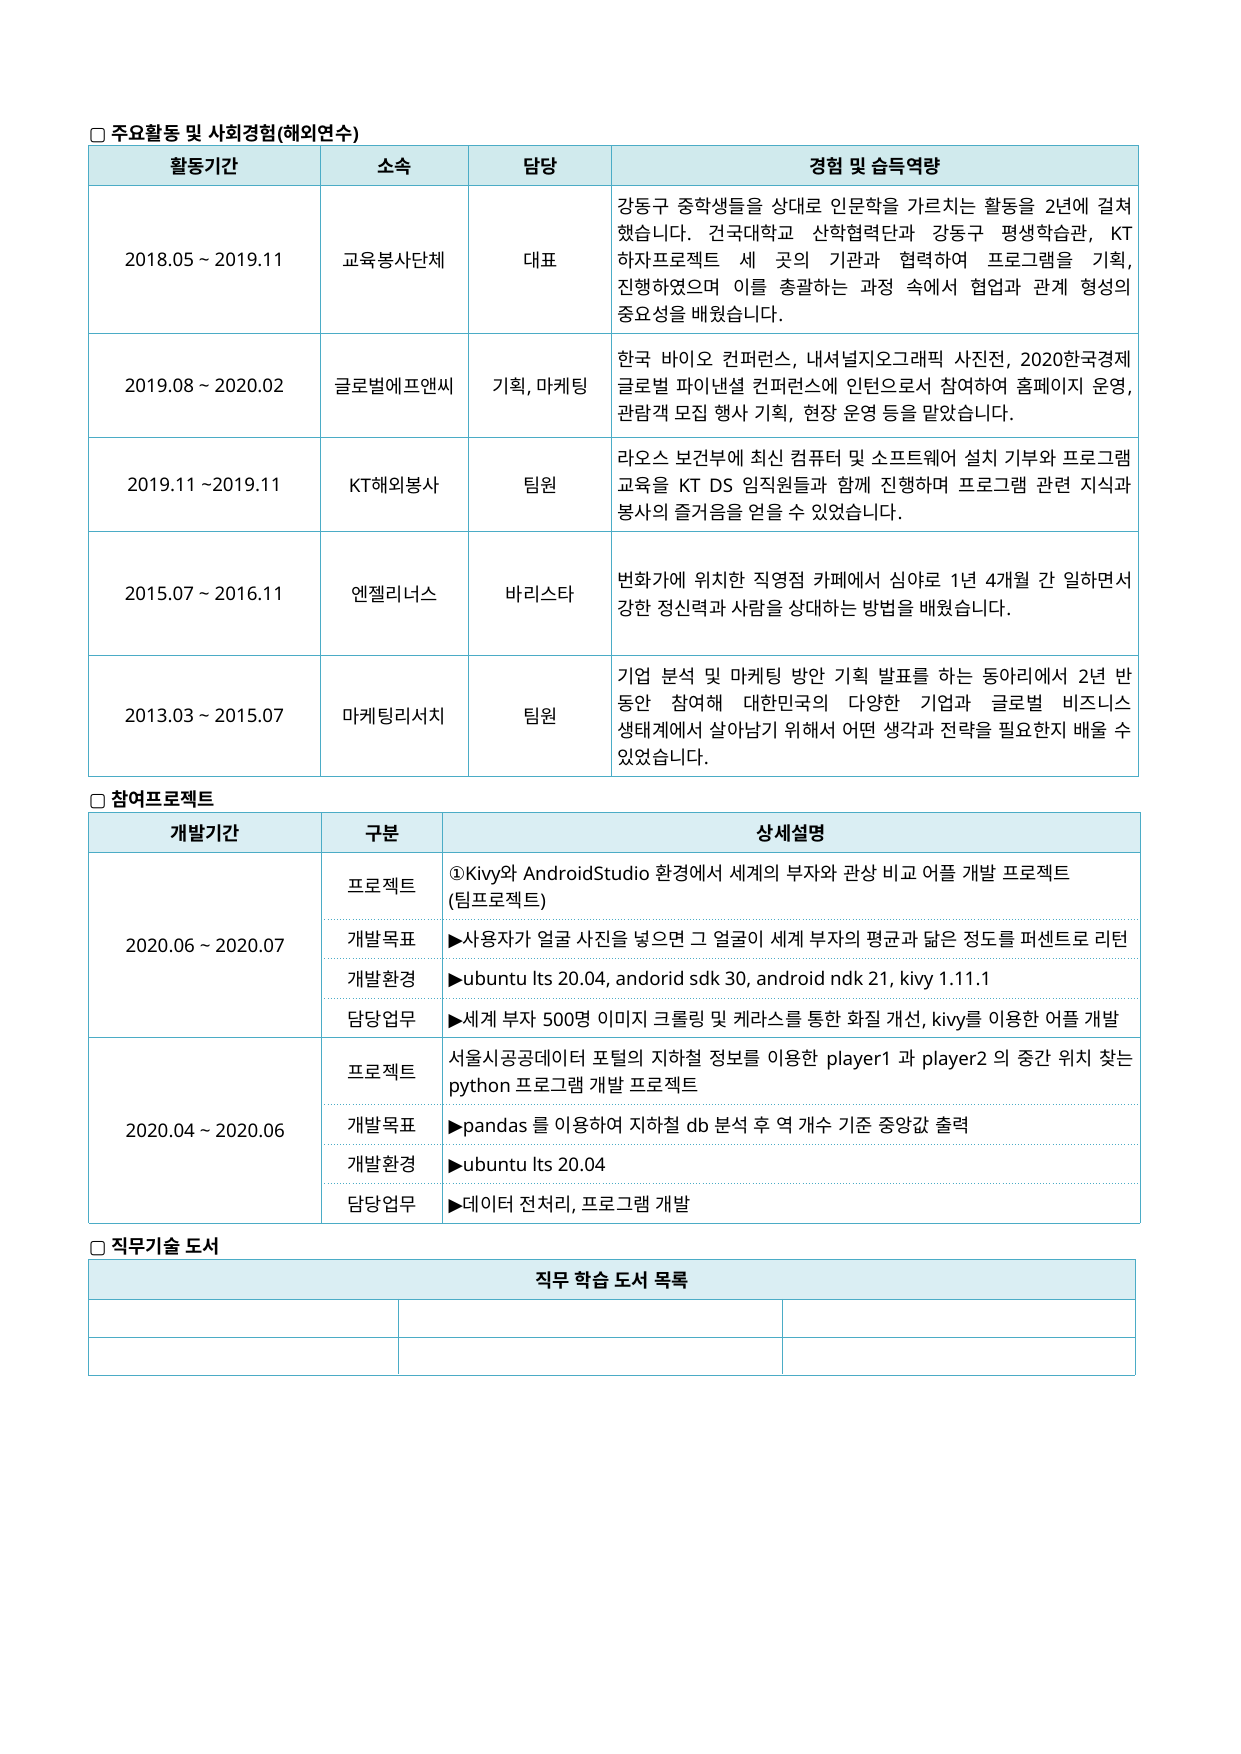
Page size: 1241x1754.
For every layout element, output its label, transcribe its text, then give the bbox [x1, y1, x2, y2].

table_cell ▶사용자가 얼굴 사진을 넣으면 그 얼굴이 세계 부자의 평균과 닮은 정도를 퍼센트로 리턴 [443, 919, 1140, 958]
table_cell ①Kivy와 AndroidStudio 환경에서 세계의 부자와 관상 비교 어플 개발 프로젝트 (팀프로젝트) [443, 853, 1140, 918]
table_cell 2013.03 ~ 2015.07 [89, 656, 320, 776]
table_cell 담당업무 [322, 1183, 442, 1223]
table_cell 담당업무 [322, 998, 442, 1037]
table_cell ▶데이터 전처리, 프로그램 개발 [443, 1183, 1140, 1223]
table_cell 2015.07 ~ 2016.11 [89, 532, 320, 655]
table_cell [783, 1300, 1135, 1337]
table_header 상세설명 [443, 813, 1140, 852]
table_cell [89, 1338, 398, 1374]
table_cell 프로젝트 [322, 1038, 442, 1104]
table_header 구분 [322, 813, 442, 852]
table_cell 라오스 보건부에 최신 컴퓨터 및 소프트웨어 설치 기부와 프로그램 교육을 KT DS 임직원들과 함께 진행하며 프로그램 관련 지식과 봉사의 즐거음을 얻을 수 있었습니다. [612, 438, 1138, 531]
table_cell [399, 1338, 782, 1374]
table_cell 마케팅리서치 [321, 656, 468, 776]
table_cell 개발목표 [322, 1104, 442, 1144]
table_cell 2018.05 ~ 2019.11 [89, 186, 320, 333]
table_cell 대표 [469, 186, 611, 333]
table_cell 팀원 [469, 656, 611, 776]
table_cell 2020.06 ~ 2020.07 [89, 853, 321, 1037]
table_cell KT해외봉사 [321, 438, 468, 531]
table_header 직무 학습 도서 목록 [89, 1260, 1135, 1299]
table_cell [783, 1338, 1135, 1374]
table_cell 엔젤리너스 [321, 532, 468, 655]
table_cell 2019.08 ~ 2020.02 [89, 334, 320, 437]
table_cell 개발환경 [322, 958, 442, 998]
table_cell 프로젝트 [322, 853, 442, 918]
table_cell 바리스타 [469, 532, 611, 655]
table_cell [399, 1300, 782, 1337]
table_cell ▶ubuntu lts 20.04, andorid sdk 30, android ndk 21, kivy 1.11.1 [443, 958, 1140, 998]
text ▢ 주요활동 및 사회경험(해외연수) [88, 118, 1152, 145]
table_header 소속 [321, 146, 468, 185]
table_cell 강동구 중학생들을 상대로 인문학을 가르치는 활동을 2년에 걸쳐 했습니다. 건국대학교 산학협력단과 강동구 평생학습관, KT하자프로젝트 세 곳의 기관과 협력하여 프로그램을 기획, 진행하였으며 이를 총괄하는 과정 속에서 협업과 관계 형성의 중요성을 배웠습니다. [612, 186, 1138, 333]
table_cell 기획, 마케팅 [469, 334, 611, 437]
table_cell ▶ubuntu lts 20.04 [443, 1144, 1140, 1183]
table_cell ▶pandas 를 이용하여 지하철 db 분석 후 역 개수 기준 중앙값 출력 [443, 1104, 1140, 1144]
table_cell 교육봉사단체 [321, 186, 468, 333]
table_cell [89, 1300, 398, 1337]
table_cell 팀원 [469, 438, 611, 531]
table_cell 개발환경 [322, 1144, 442, 1183]
table_cell 한국 바이오 컨퍼런스, 내셔널지오그래픽 사진전, 2020한국경제 글로벌 파이낸셜 컨퍼런스에 인턴으로서 참여하여 홈페이지 운영, 관람객 모집 행사 기획, 현장 운영 등을 맡았습니다. [612, 334, 1138, 437]
table_cell 개발목표 [322, 919, 442, 958]
text ▢ 참여프로젝트 [88, 785, 1152, 812]
table_cell 번화가에 위치한 직영점 카페에서 심야로 1년 4개월 간 일하면서 강한 정신력과 사람을 상대하는 방법을 배웠습니다. [612, 532, 1138, 655]
table_header 개발기간 [89, 813, 321, 852]
table_cell 2020.04 ~ 2020.06 [89, 1038, 321, 1223]
table_cell 기업 분석 및 마케팅 방안 기획 발표를 하는 동아리에서 2년 반 동안 참여해 대한민국의 다양한 기업과 글로벌 비즈니스 생태계에서 살아남기 위해서 어떤 생각과 전략을 필요한지 배울 수 있었습니다. [612, 656, 1138, 776]
table_cell 서울시공공데이터 포털의 지하철 정보를 이용한 player1 과 player2 의 중간 위치 찾는 python 프로그램 개발 프로젝트 [443, 1038, 1140, 1104]
table_header 활동기간 [89, 146, 320, 185]
table_cell 2019.11 ~2019.11 [89, 438, 320, 531]
table_cell ▶세계 부자 500명 이미지 크롤링 및 케라스를 통한 화질 개선, kivy를 이용한 어플 개발 [443, 998, 1140, 1037]
table_cell 글로벌에프앤씨 [321, 334, 468, 437]
text ▢ 직무기술 도서 [88, 1232, 1152, 1259]
table_header 담당 [469, 146, 611, 185]
table_header 경험 및 습득역량 [612, 146, 1138, 185]
